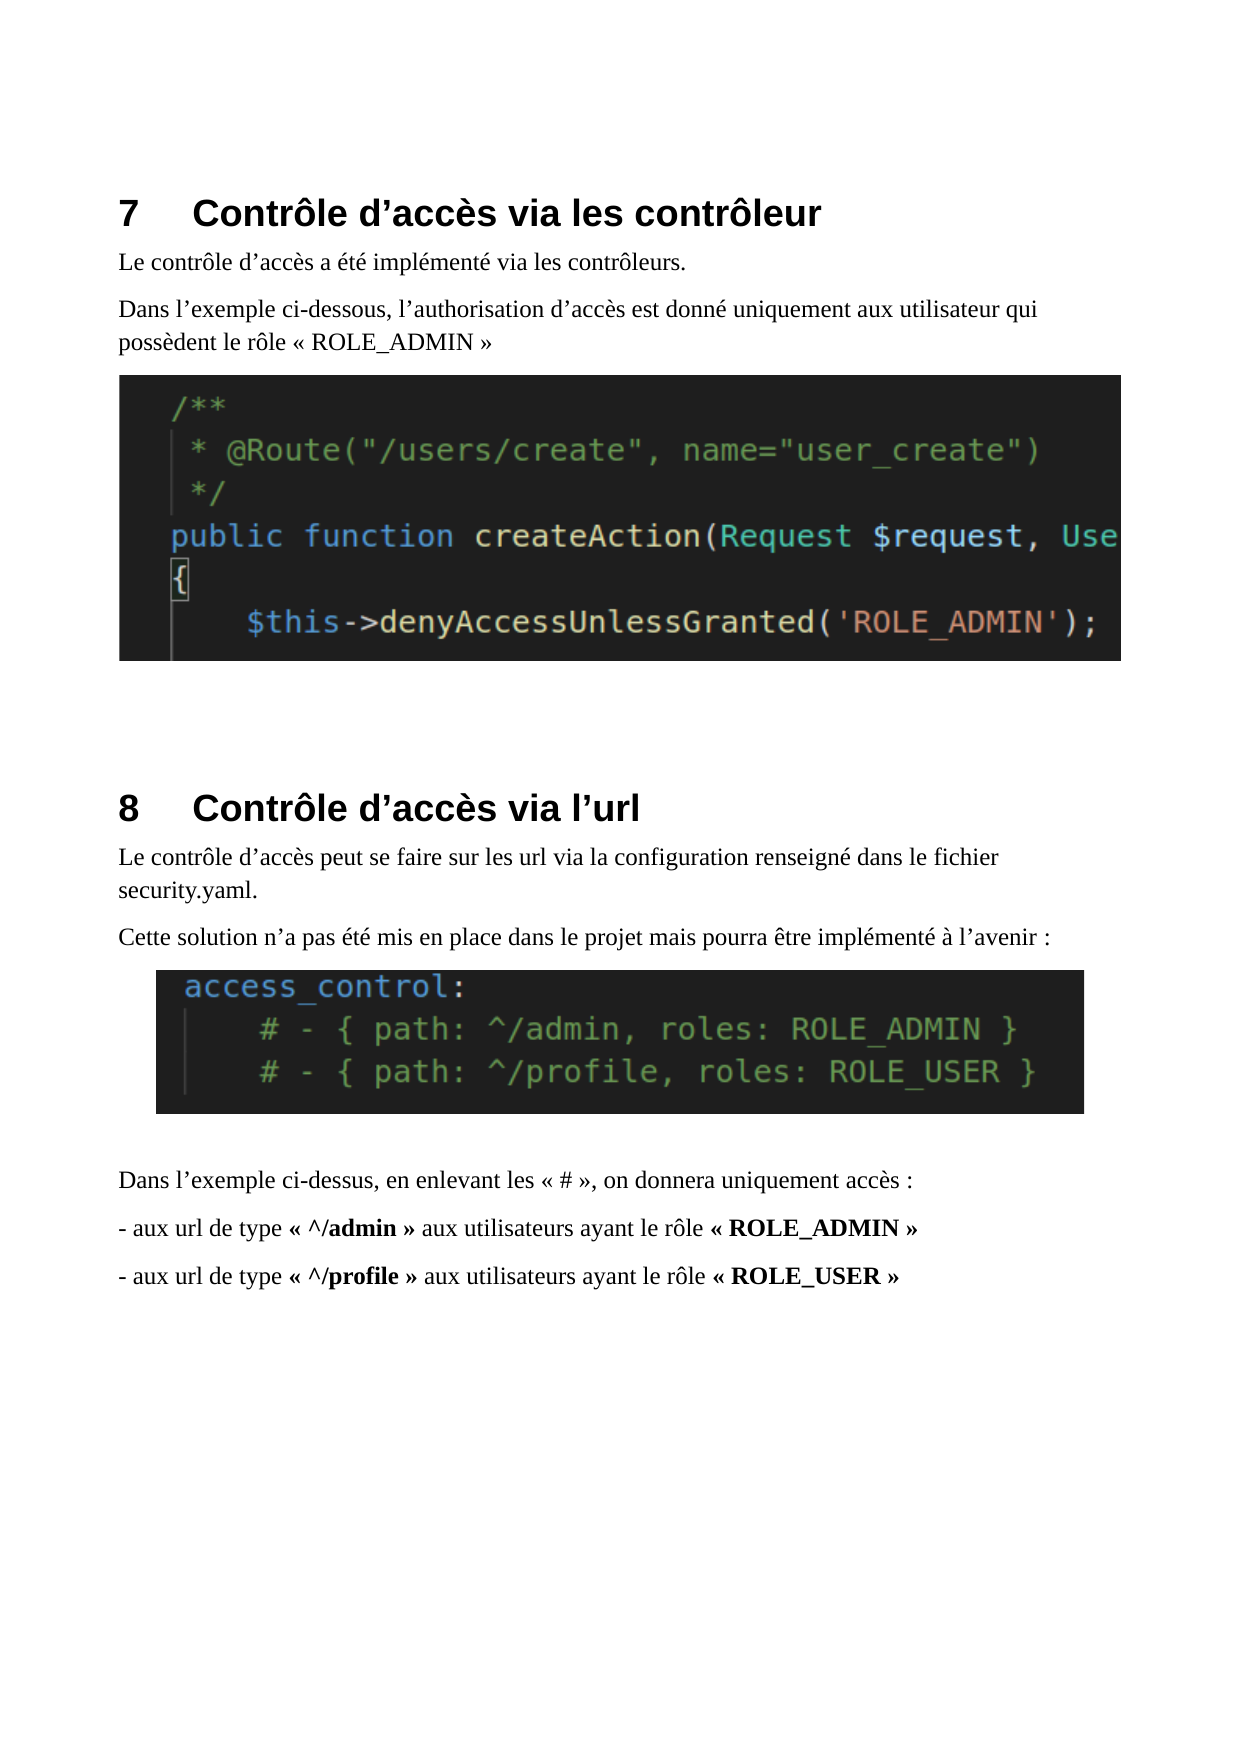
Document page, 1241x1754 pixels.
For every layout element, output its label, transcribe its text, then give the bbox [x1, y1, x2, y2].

text - aux url de type « ^/admin » aux utilisateurs ayant le rôle « ROLE_ADMIN » [118, 1213, 1122, 1242]
picture [156, 970, 1085, 1114]
text Cette solution n’a pas été mis en place dans le projet mais pourra être implémenté à l’avenir : [118, 922, 1122, 951]
subtitle Contrôle d’accès via les contrôleur [118, 191, 1122, 234]
picture [119, 375, 1121, 661]
text - aux url de type « ^/profile » aux utilisateurs ayant le rôle « ROLE_USER » [118, 1261, 1122, 1289]
subtitle Contrôle d’accès via l’url [118, 786, 1122, 829]
text Dans l’exemple ci-dessous, l’authorisation d’accès est donné uniquement aux utilisateur qui possèdent le rôle « ROLE_ADMIN » [118, 294, 1122, 356]
text Dans l’exemple ci-dessus, en enlevant les « # », on donnera uniquement accès : [118, 1166, 1122, 1194]
text Le contrôle d’accès a été implémenté via les contrôleurs. [118, 247, 1122, 276]
text Le contrôle d’accès peut se faire sur les url via la configuration renseigné dans le fichier security.yaml. [118, 842, 1122, 903]
